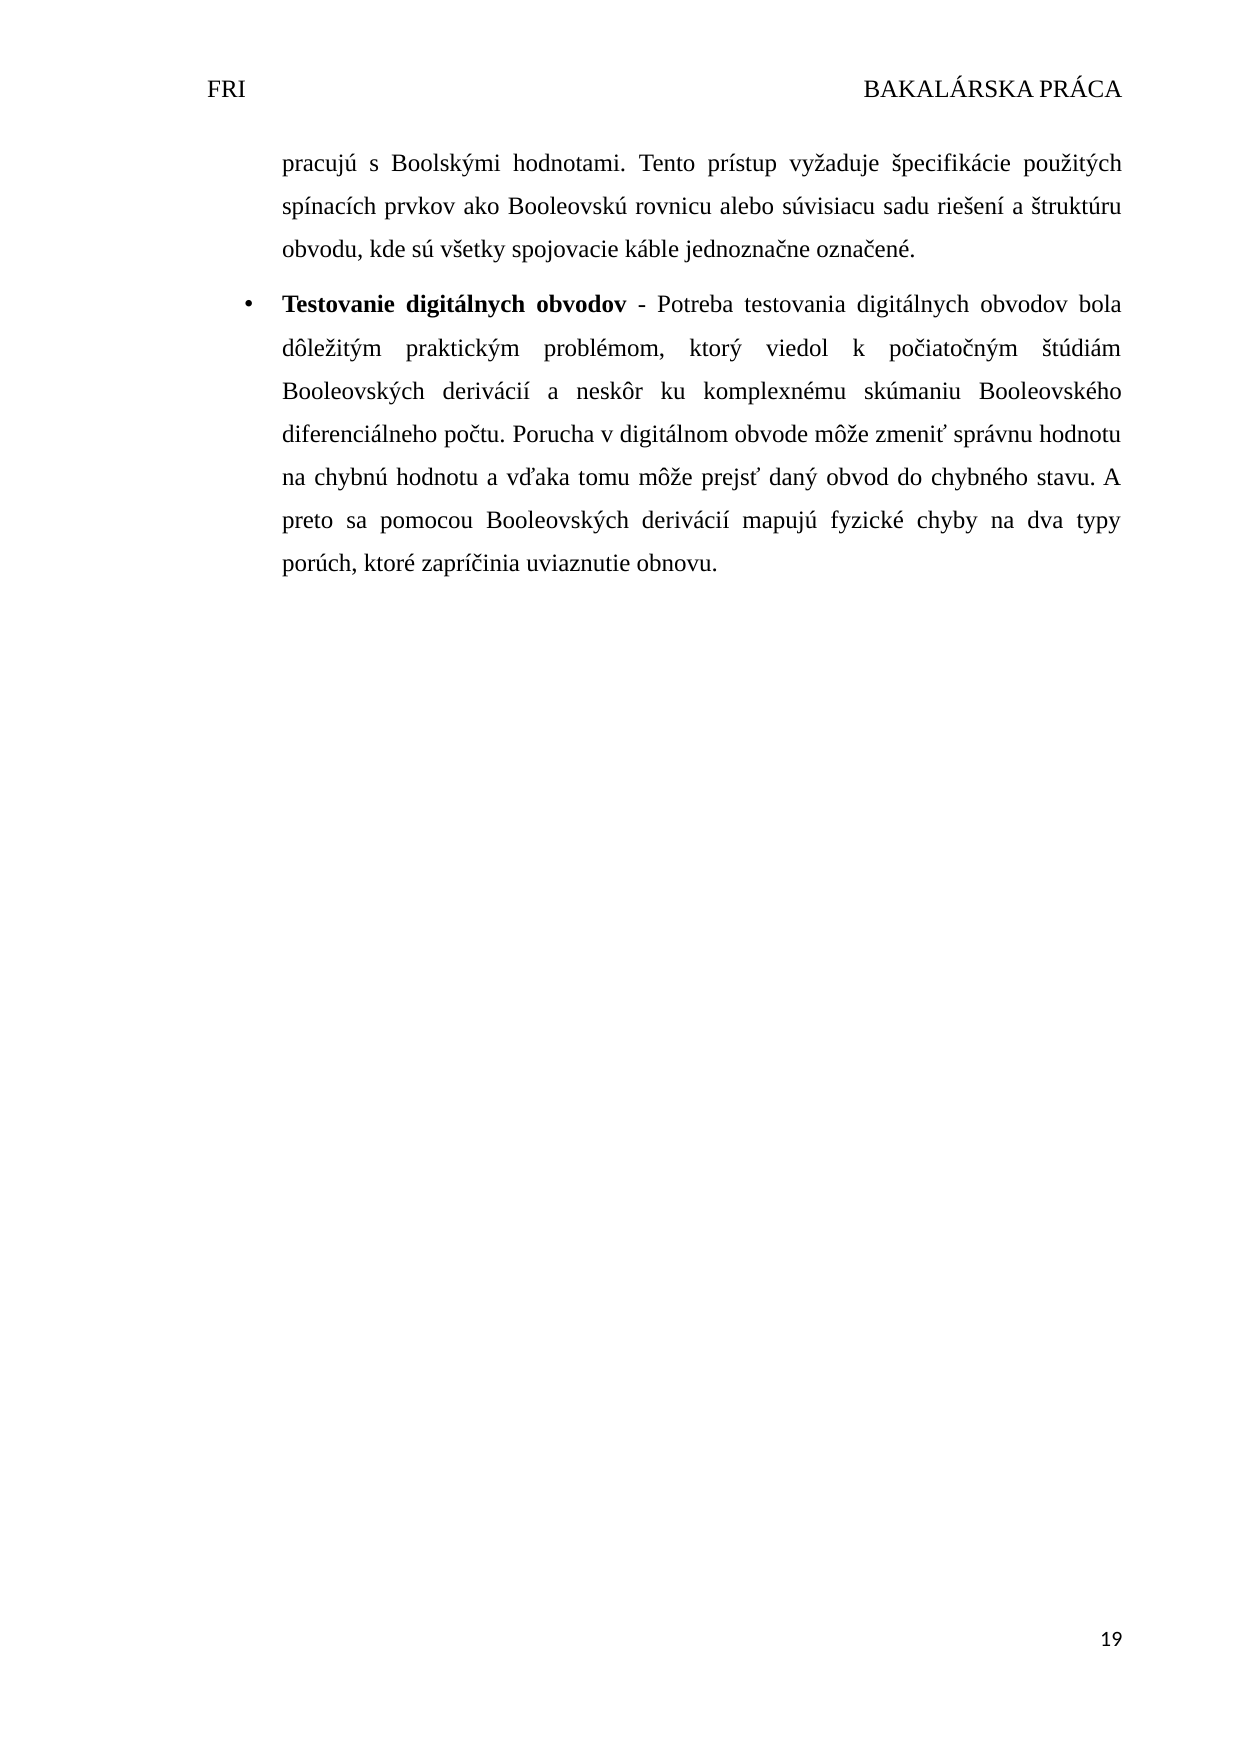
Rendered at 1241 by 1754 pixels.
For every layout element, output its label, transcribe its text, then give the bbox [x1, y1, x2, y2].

list pracujú s Boolskými hodnotami. Tento prístup vyžaduje špecifikácie použitých spínacích prvkov ako Booleovskú rovnicu alebo súvisiacu sadu riešení a štruktúru obvodu, kde sú všetky spojovacie káble jednoznačne označené. [244, 148, 1122, 263]
list Testovanie digitálnych obvodov - Potreba testovania digitálnych obvodov bola dôležitým praktickým problémom, ktorý viedol k počiatočným štúdiám Booleovských derivácií a neskôr ku komplexnému skúmaniu Booleovského diferenciálneho počtu. Porucha v digitálnom obvode môže zmeniť správnu hodnotu na chybnú hodnotu a vďaka tomu môže prejsť daný obvod do chybného stavu. A preto sa pomocou Booleovských derivácií mapujú fyzické chyby na dva typy porúch, ktoré zapríčinia uviaznutie obnovu. [244, 289, 1122, 577]
